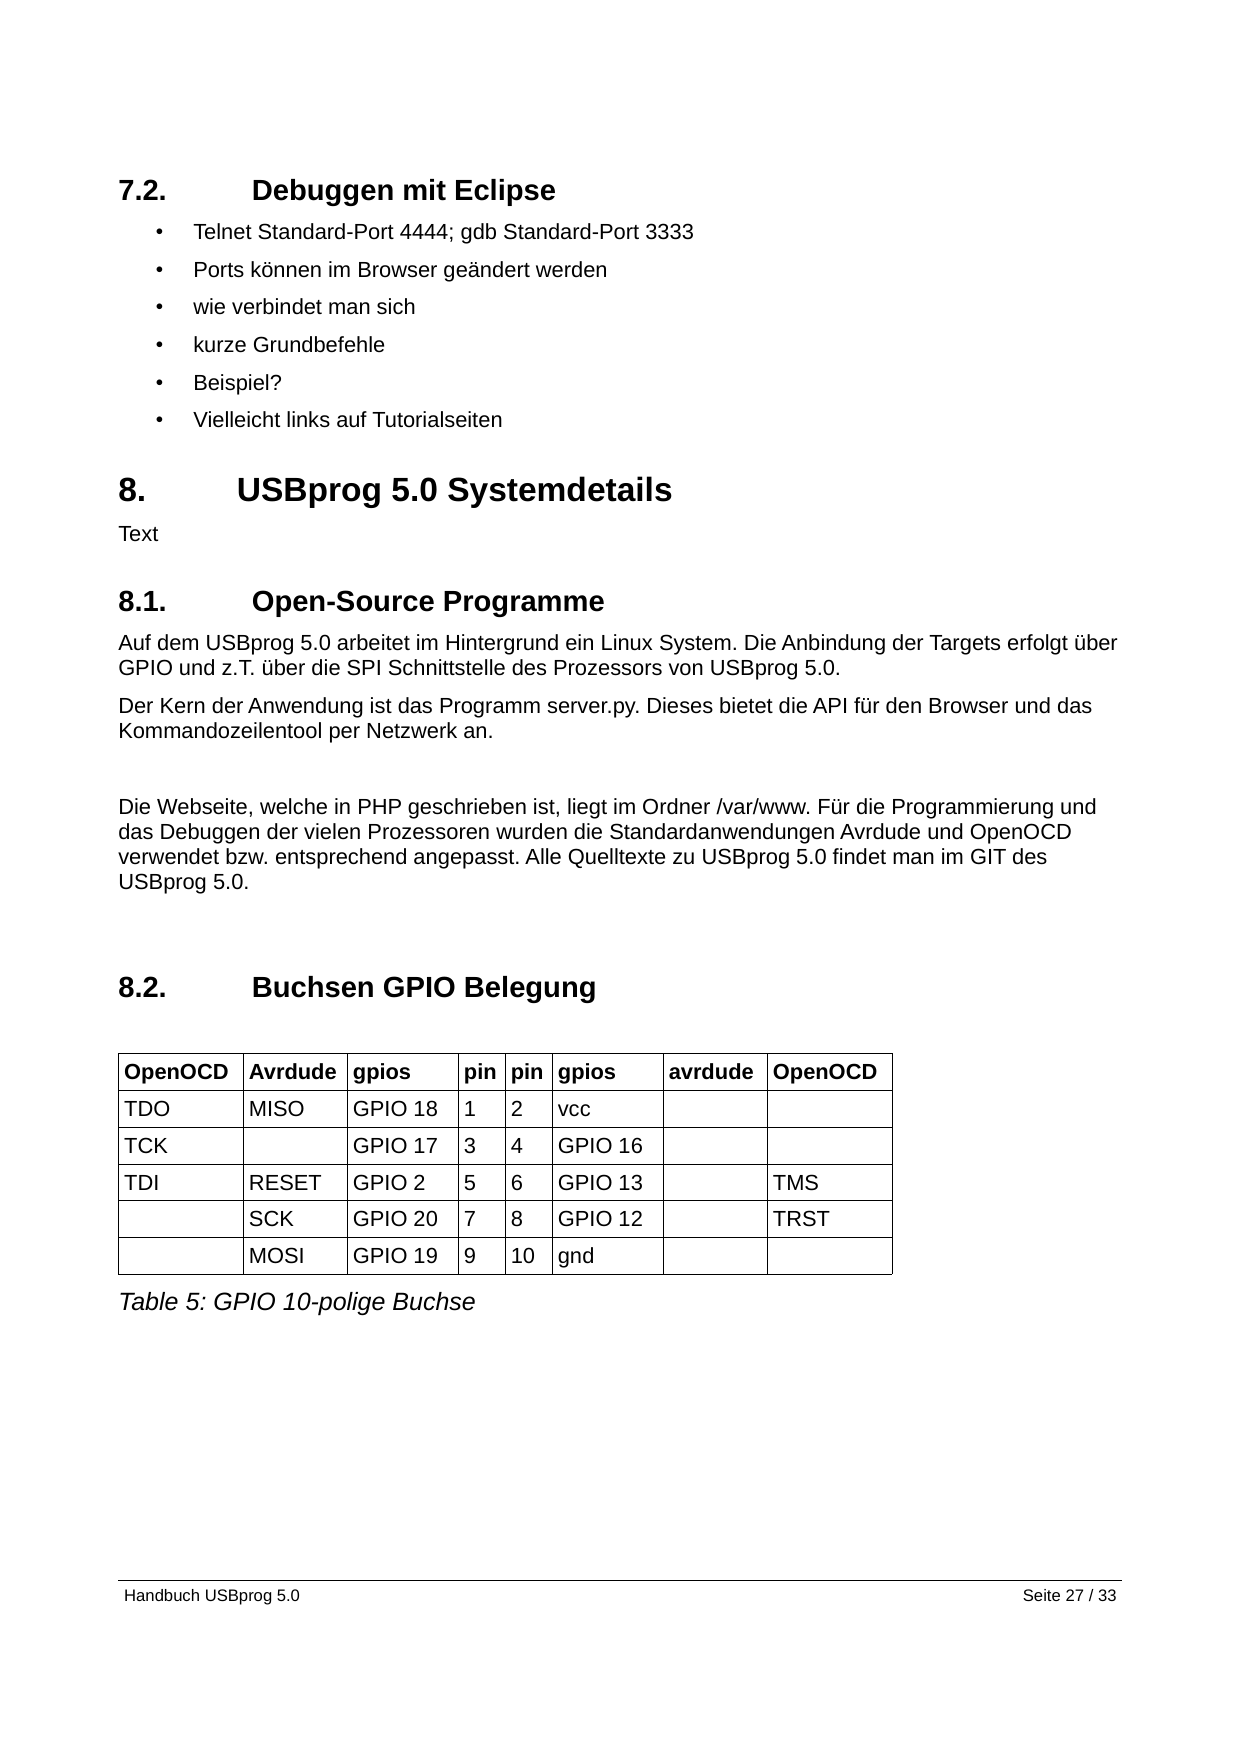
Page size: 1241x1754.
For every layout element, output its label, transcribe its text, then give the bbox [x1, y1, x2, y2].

table_cell 5 [459, 1165, 505, 1200]
list Ports können im Browser geändert werden [156, 257, 1122, 282]
table_cell GPIO 2 [348, 1165, 458, 1200]
table_cell 6 [506, 1165, 552, 1200]
table_header Avrdude [244, 1054, 347, 1090]
table_cell 2 [506, 1091, 552, 1127]
text Der Kern der Anwendung ist das Programm server.py. Dieses bietet die API für den Browser und das Kommandozeilentool per Netzwerk an. [118, 693, 1122, 743]
table_cell [664, 1238, 767, 1274]
table_header avrdude [664, 1054, 767, 1090]
subtitle Open-Source Programme [118, 584, 1122, 617]
text Table 5: GPIO 10-polige Buchse [118, 1287, 1122, 1315]
table_cell 7 [459, 1201, 505, 1237]
subtitle USBprog 5.0 Systemdetails [118, 470, 1122, 509]
table_header gpios [553, 1054, 663, 1090]
table_cell 3 [459, 1128, 505, 1164]
table_cell TMS [768, 1165, 892, 1200]
text Die Webseite, welche in PHP geschrieben ist, liegt im Ordner /var/www. Für die Programmierung und das Debuggen der vielen Prozessoren wurden die Standardanwendungen Avrdude und OpenOCD verwendet bzw. entsprechend angepasst. Alle Quelltexte zu USBprog 5.0 findet man im GIT des USBprog 5.0. [118, 793, 1122, 894]
table_cell [768, 1091, 892, 1127]
list wie verbindet man sich [156, 294, 1122, 319]
table_cell GPIO 18 [348, 1091, 458, 1127]
table_cell GPIO 13 [553, 1165, 663, 1200]
table_cell GPIO 17 [348, 1128, 458, 1164]
list Telnet Standard-Port 4444; gdb Standard-Port 3333 [156, 219, 1122, 244]
table_cell [664, 1128, 767, 1164]
list Vielleicht links auf Tutorialseiten [156, 407, 1122, 433]
text Auf dem USBprog 5.0 arbeitet im Hintergrund ein Linux System. Die Anbindung der Targets erfolgt über GPIO und z.T. über die SPI Schnittstelle des Prozessors von USBprog 5.0. [118, 630, 1122, 680]
table_header OpenOCD [119, 1054, 243, 1090]
table_cell [119, 1238, 243, 1274]
table_cell [244, 1128, 347, 1164]
subtitle Debuggen mit Eclipse [118, 173, 1122, 206]
text Text [118, 521, 1122, 546]
table_cell RESET [244, 1165, 347, 1200]
table_cell [664, 1165, 767, 1200]
table_header pin [459, 1054, 505, 1090]
table_cell TRST [768, 1201, 892, 1237]
table_cell SCK [244, 1201, 347, 1237]
table_cell GPIO 16 [553, 1128, 663, 1164]
subtitle Buchsen GPIO Belegung [118, 969, 1122, 1003]
table_cell [664, 1201, 767, 1237]
table_cell vcc [553, 1091, 663, 1127]
table_cell GPIO 20 [348, 1201, 458, 1237]
table_cell gnd [553, 1238, 663, 1274]
table_cell 1 [459, 1091, 505, 1127]
table_cell 9 [459, 1238, 505, 1274]
list Beispiel? [156, 370, 1122, 395]
table_cell 4 [506, 1128, 552, 1164]
list kurze Grundbefehle [156, 332, 1122, 357]
table_cell MOSI [244, 1238, 347, 1274]
table_header pin [506, 1054, 552, 1090]
table_cell [768, 1128, 892, 1164]
table_cell [664, 1091, 767, 1127]
table_cell 10 [506, 1238, 552, 1274]
table_cell [119, 1201, 243, 1237]
table_cell GPIO 19 [348, 1238, 458, 1274]
table_cell GPIO 12 [553, 1201, 663, 1237]
table_cell TCK [119, 1128, 243, 1164]
table_header OpenOCD [768, 1054, 892, 1090]
table_header gpios [348, 1054, 458, 1090]
table_cell 8 [506, 1201, 552, 1237]
table_cell TDI [119, 1165, 243, 1200]
table_cell TDO [119, 1091, 243, 1127]
table_cell MISO [244, 1091, 347, 1127]
table_cell [768, 1238, 892, 1274]
